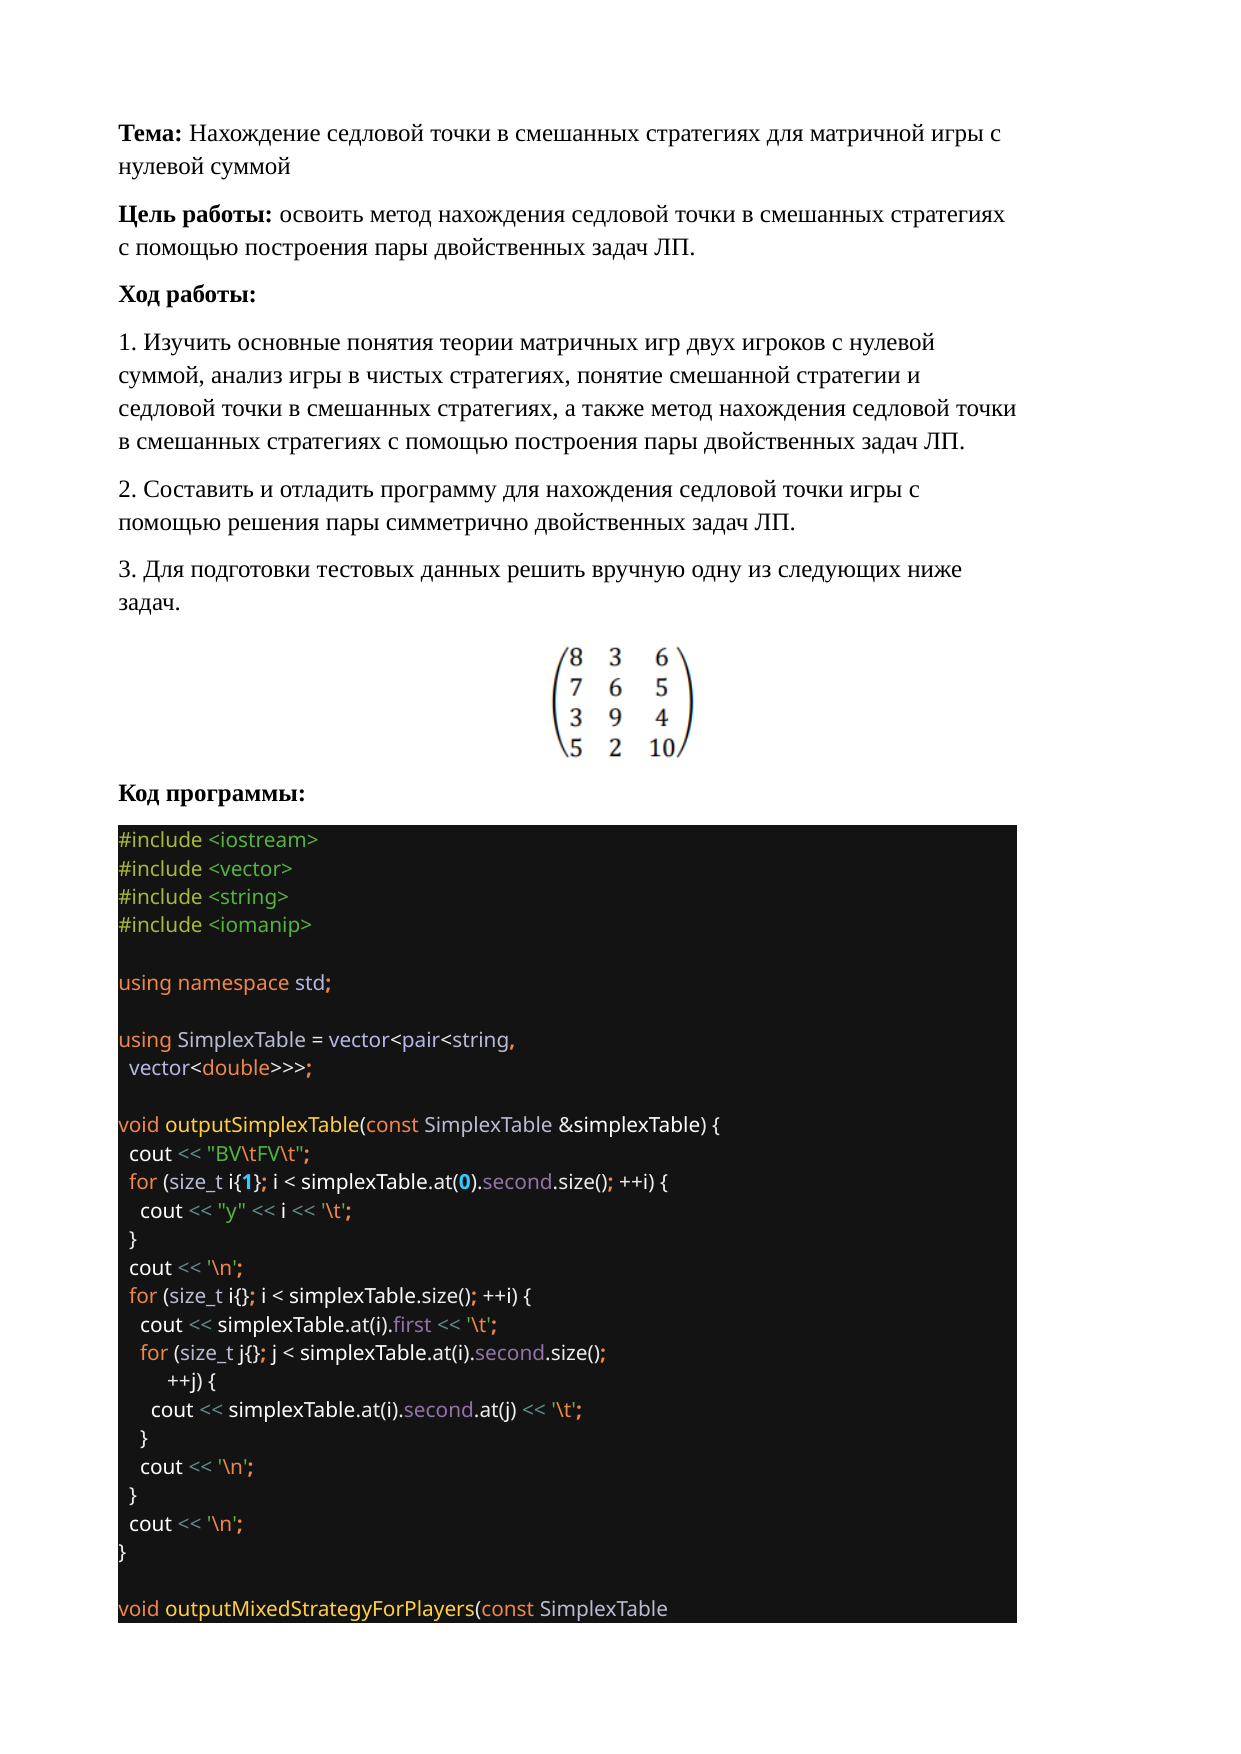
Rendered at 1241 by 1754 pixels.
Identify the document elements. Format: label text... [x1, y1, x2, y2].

text 3. Для подготовки тестовых данных решить вручную одну из следующих ниже задач. [118, 554, 1017, 616]
text 2. Составить и отладить программу для нахождения седловой точки игры с помощью решения пары симметрично двойственных задач ЛП. [118, 474, 1017, 535]
text Код программы: [118, 778, 1017, 806]
text Цель работы: освоить метод нахождения седловой точки в смешанных стратегиях с помощью построения пары двойственных задач ЛП. [118, 199, 1017, 261]
text #include <iostream> #include <vector> #include <string> #include <iomanip> using namespace std; using SimplexTable = vector<pair<string, vector<double>>>; void outputSimplexTable(const SimplexTable &simplexTable) { cout << "BV\tFV\t"; for (size_t i{1}; i < simplexTable.at(0).second.size(); ++i) { cout << "y" << i << '\t'; } cout << '\n'; for (size_t i{}; i < simplexTable.size(); ++i) { cout << simplexTable.at(i).first << '\t'; for (size_t j{}; j < simplexTable.at(i).second.size(); ++j) { cout << simplexTable.at(i).second.at(j) << '\t'; } cout << '\n'; } cout << '\n'; } void outputMixedStrategyForPlayers(const SimplexTable [118, 825, 1017, 1623]
text 1. Изучить основные понятия теории матричных игр двух игроков с нулевой суммой, анализ игры в чистых стратегиях, понятие смешанной стратегии и седловой точки в смешанных стратегиях, а также метод нахождения седловой точки в смешанных стратегиях с помощью построения пары двойственных задач ЛП. [118, 327, 1017, 455]
text Тема: Нахождение седловой точки в смешанных стратегиях для матричной игры с нулевой суммой [118, 118, 1017, 180]
picture [538, 635, 702, 769]
text Ход работы: [118, 279, 1017, 308]
